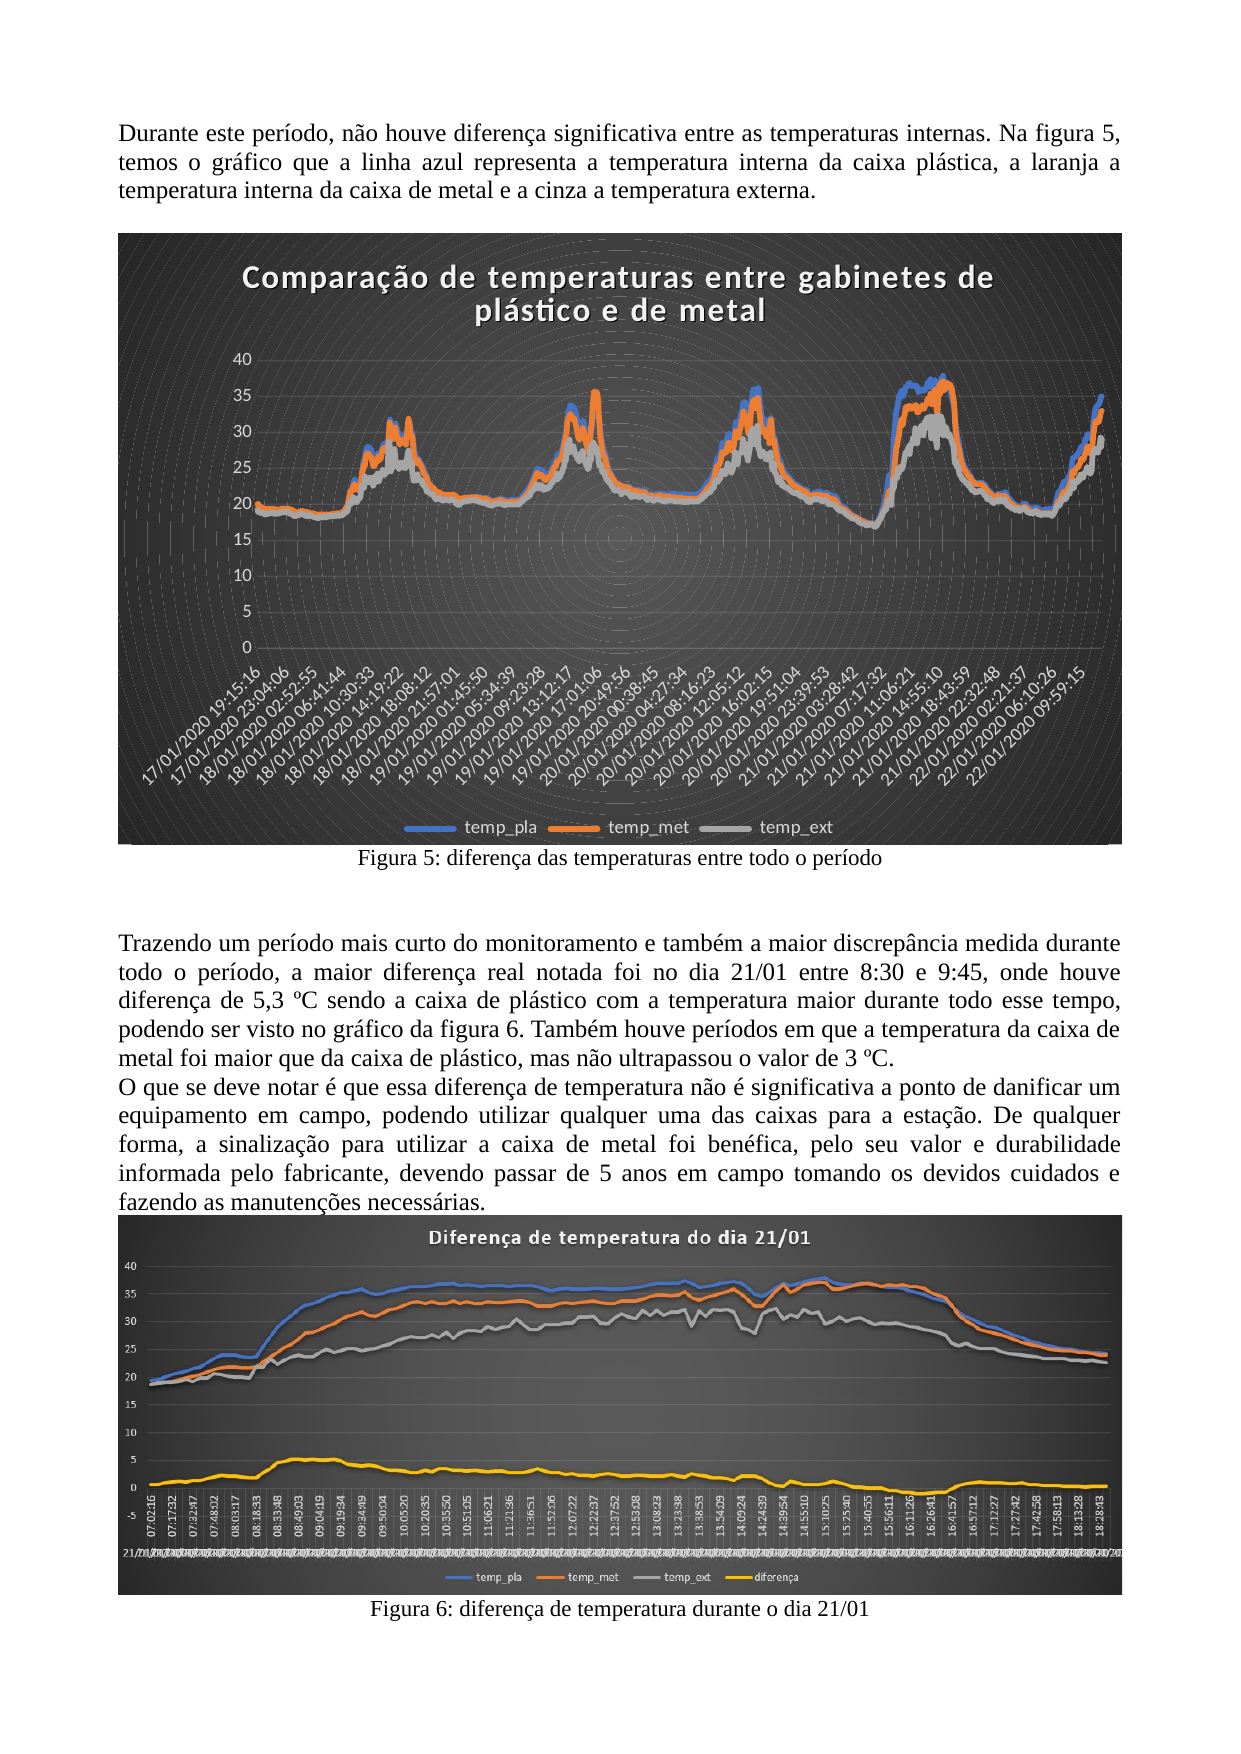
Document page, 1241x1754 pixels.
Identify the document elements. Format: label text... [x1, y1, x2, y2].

text Trazendo um período mais curto do monitoramento e também a maior discrepância medida durante todo o período, a maior diferença real notada foi no dia 21/01 entre 8:30 e 9:45, onde houve diferença de 5,3 ºC sendo a caixa de plástico com a temperatura maior durante todo esse tempo, podendo ser visto no gráfico da figura 6. Também houve períodos em que a temperatura da caixa de metal foi maior que da caixa de plástico, mas não ultrapassou o valor de 3 ºC. [118, 928, 1122, 1072]
text O que se deve notar é que essa diferença de temperatura não é significativa a ponto de danificar um equipamento em campo, podendo utilizar qualquer uma das caixas para a estação. De qualquer forma, a sinalização para utilizar a caixa de metal foi benéfica, pelo seu valor e durabilidade informada pelo fabricante, devendo passar de 5 anos em campo tomando os devidos cuidados e fazendo as manutenções necessárias. [118, 1072, 1122, 1215]
text Figura 6: diferença de temperatura durante o dia 21/01 [118, 1595, 1122, 1621]
text Durante este período, não houve diferença significativa entre as temperaturas internas. Na figura 5, temos o gráfico que a linha azul representa a temperatura interna da caixa plástica, a laranja a temperatura interna da caixa de metal e a cinza a temperatura externa. [118, 118, 1122, 204]
text Figura 5: diferença das temperaturas entre todo o período [118, 845, 1122, 871]
